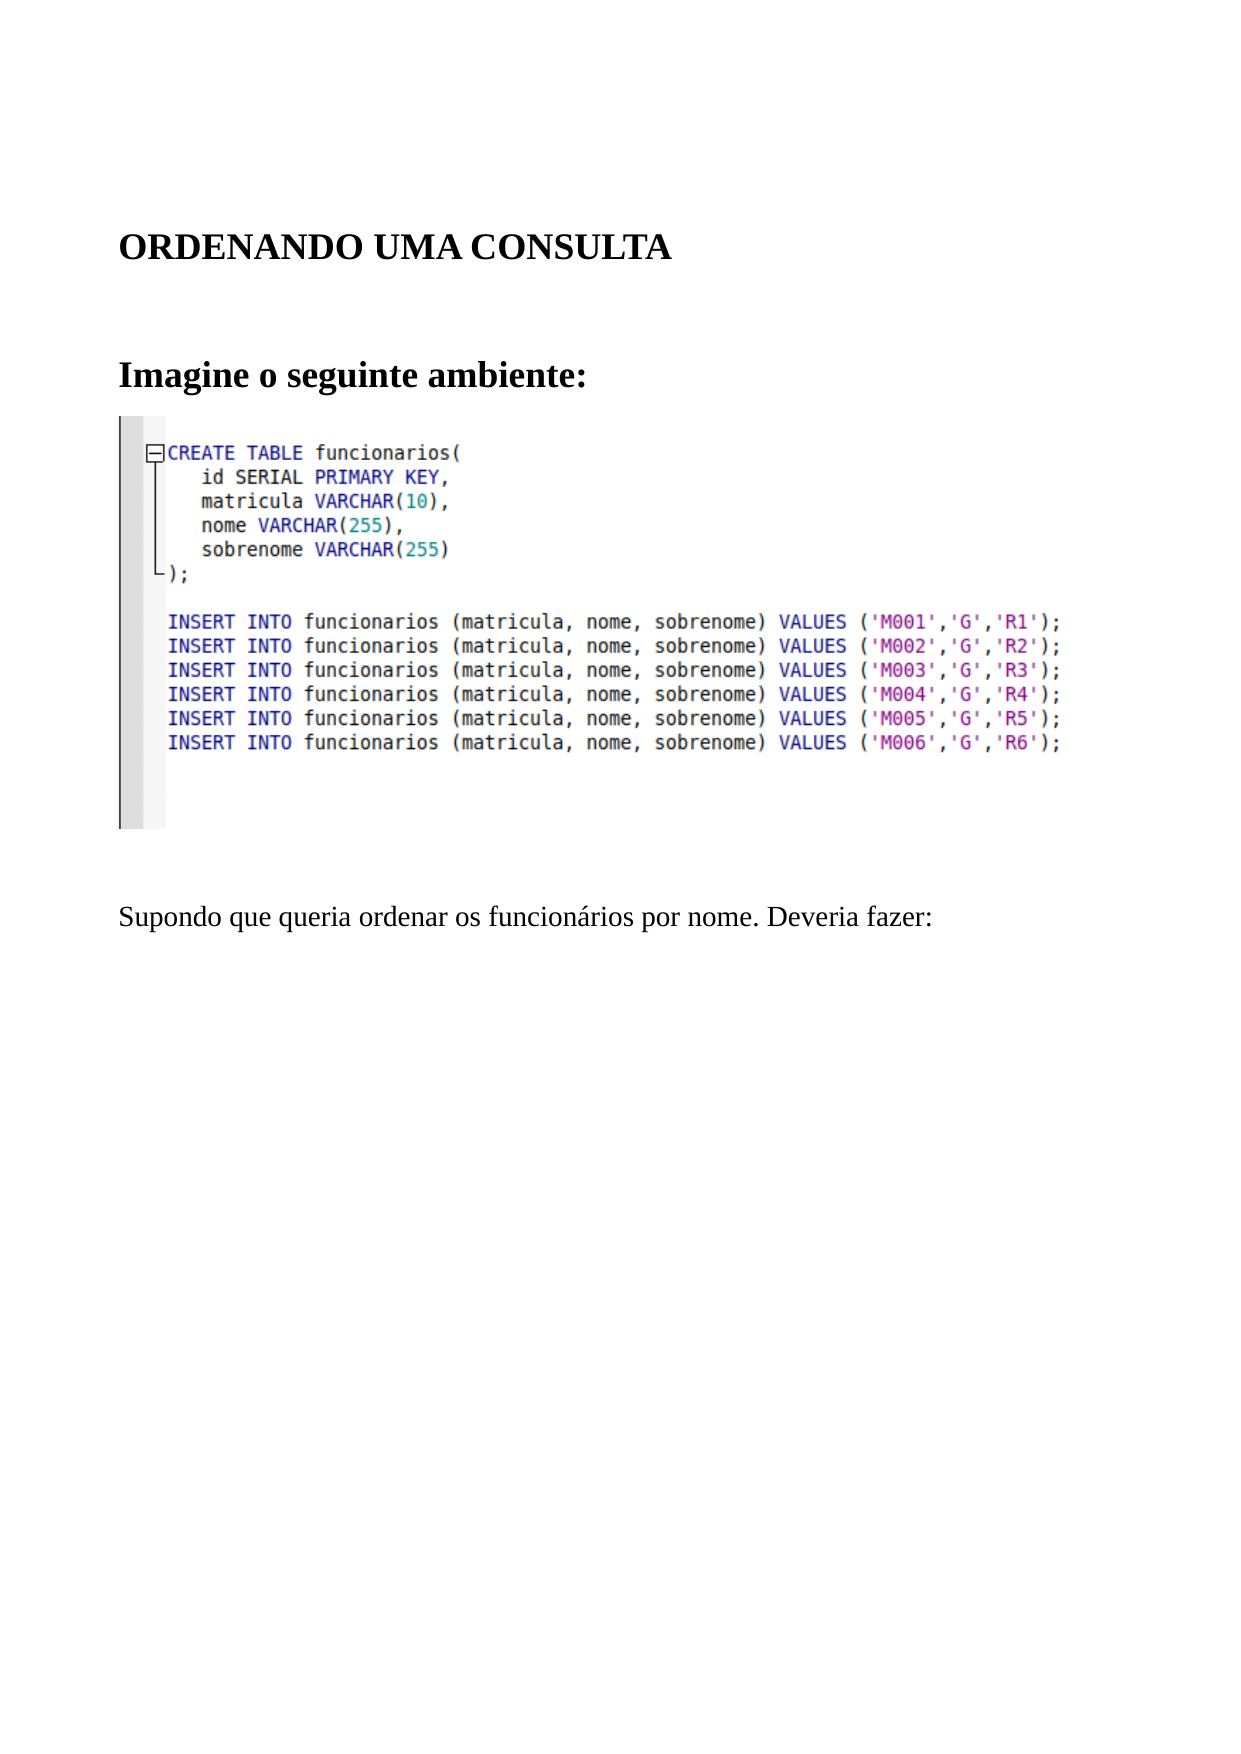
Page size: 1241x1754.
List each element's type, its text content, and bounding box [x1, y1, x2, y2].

text Supondo que queria ordenar os funcionários por nome. Deveria fazer: [118, 899, 1122, 932]
text ORDENANDO UMA CONSULTA [118, 224, 1122, 267]
picture [118, 416, 1123, 829]
text Imagine o seguinte ambiente: [118, 353, 1122, 396]
